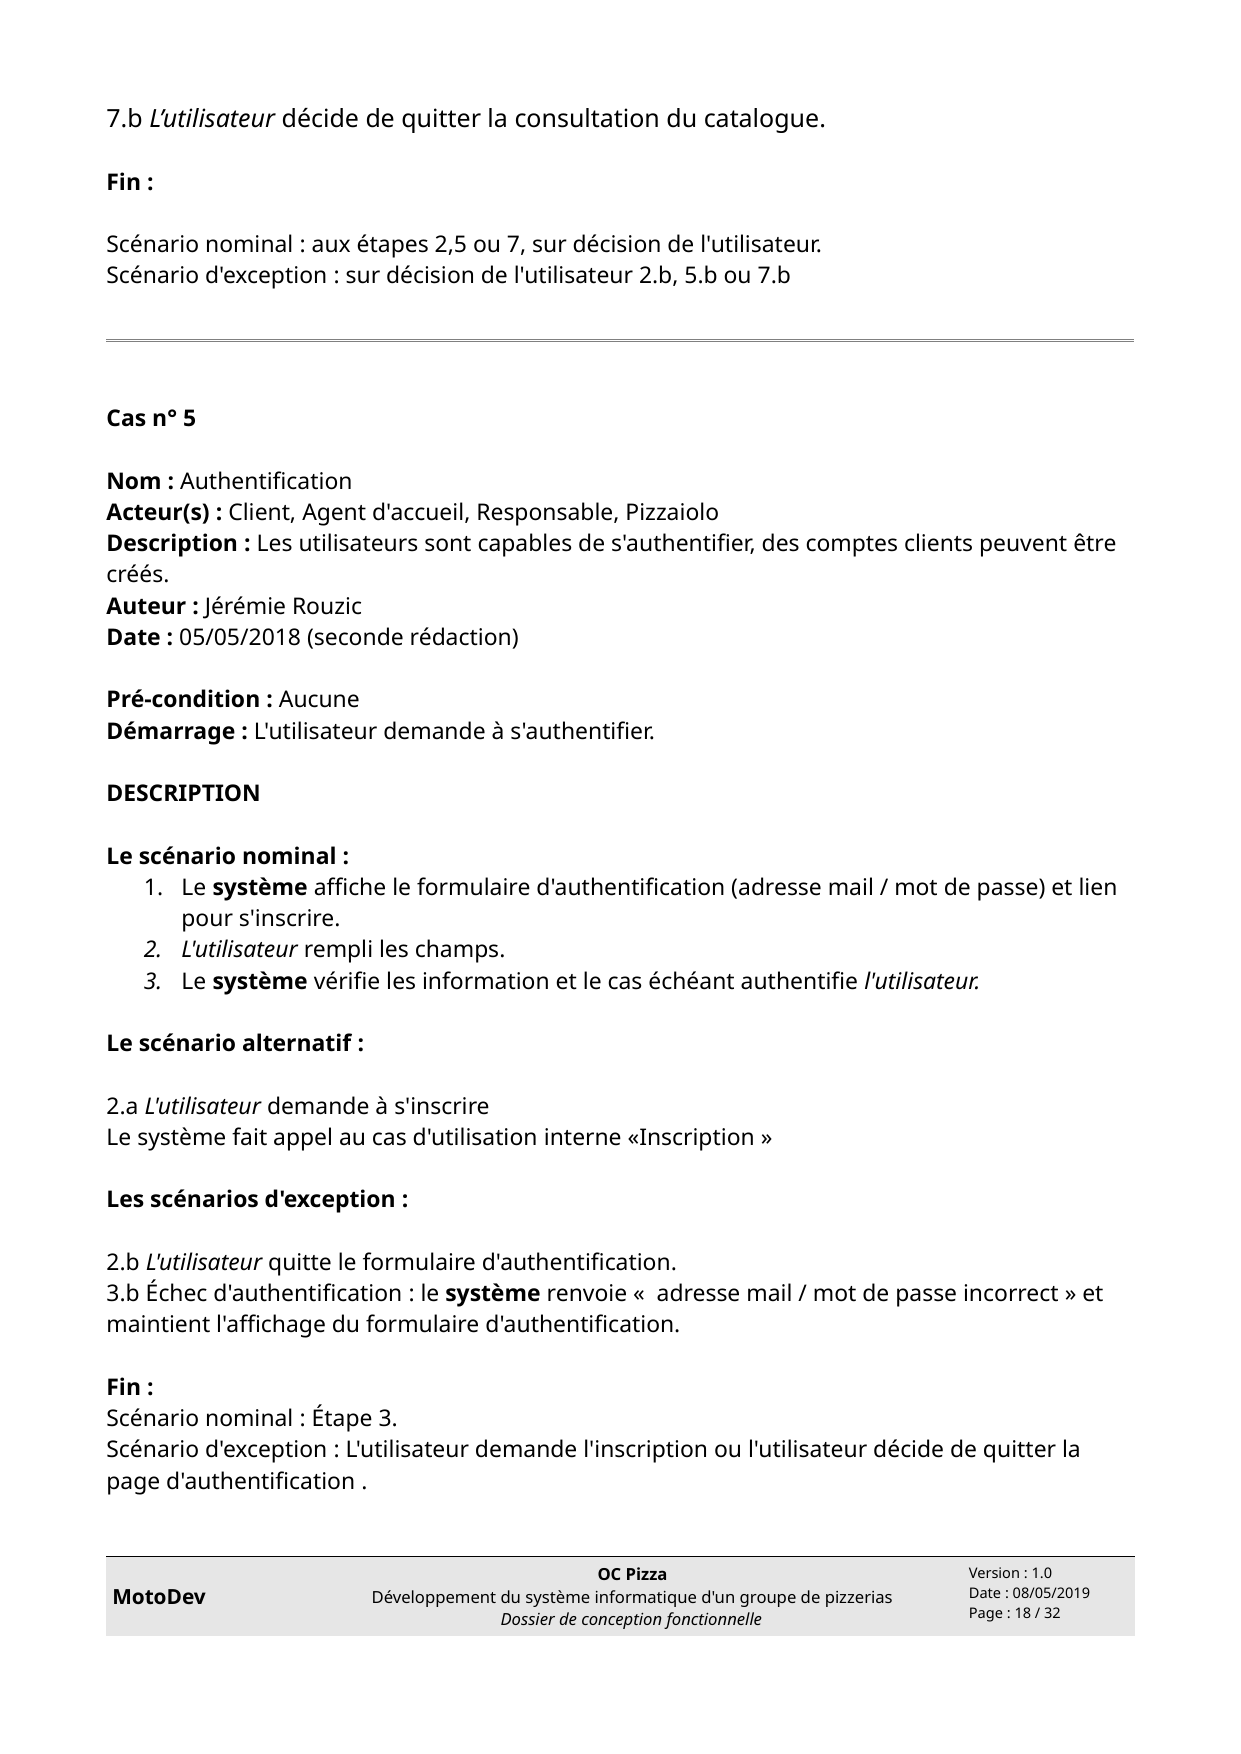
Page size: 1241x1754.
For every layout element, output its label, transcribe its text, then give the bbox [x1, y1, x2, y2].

text DESCRIPTION [106, 777, 1134, 808]
text Démarrage : L'utilisateur demande à s'authentifier. [106, 714, 1134, 746]
text Date : 05/05/2018 (seconde rédaction) [106, 621, 1134, 652]
text Le scénario alternatif : [106, 1027, 1134, 1058]
text Les scénarios d'exception : [106, 1183, 1134, 1214]
text Scénario nominal : aux étapes 2,5 ou 7, sur décision de l'utilisateur. [106, 228, 1134, 259]
text 3.b Échec d'authentification : le système renvoie « adresse mail / mot de passe incorrect » et maintient l'affichage du formulaire d'authentification. [106, 1277, 1134, 1339]
list Le système vérifie les information et le cas échéant authentifie l'utilisateur. [144, 964, 1134, 996]
text Le scénario nominal : [106, 839, 1134, 871]
text 7.b L’utilisateur décide de quitter la consultation du catalogue. [106, 100, 1134, 134]
text Cas n° 5 [106, 402, 1134, 433]
text Fin : [106, 166, 1134, 197]
text Auteur : Jérémie Rouzic [106, 589, 1134, 621]
text Acteur(s) : Client, Agent d'accueil, Responsable, Pizzaiolo [106, 496, 1134, 527]
text Scénario d'exception : L'utilisateur demande l'inscription ou l'utilisateur décide de quitter la page d'authentification . [106, 1433, 1134, 1496]
text Le système fait appel au cas d'utilisation interne «Inscription » [106, 1121, 1134, 1152]
text Fin : [106, 1371, 1134, 1402]
text Description : Les utilisateurs sont capables de s'authentifier, des comptes clients peuvent être créés. [106, 527, 1134, 589]
text Scénario nominal : Étape 3. [106, 1402, 1134, 1433]
list L'utilisateur rempli les champs. [144, 933, 1134, 964]
text 2.a L'utilisateur demande à s'inscrire [106, 1089, 1134, 1121]
list Le système affiche le formulaire d'authentification (adresse mail / mot de passe) et lien pour s'inscrire. [144, 871, 1134, 933]
text Pré-condition : Aucune [106, 683, 1134, 714]
text Nom : Authentification [106, 464, 1134, 496]
text 2.b L'utilisateur quitte le formulaire d'authentification. [106, 1246, 1134, 1277]
text Scénario d'exception : sur décision de l'utilisateur 2.b, 5.b ou 7.b [106, 259, 1134, 291]
